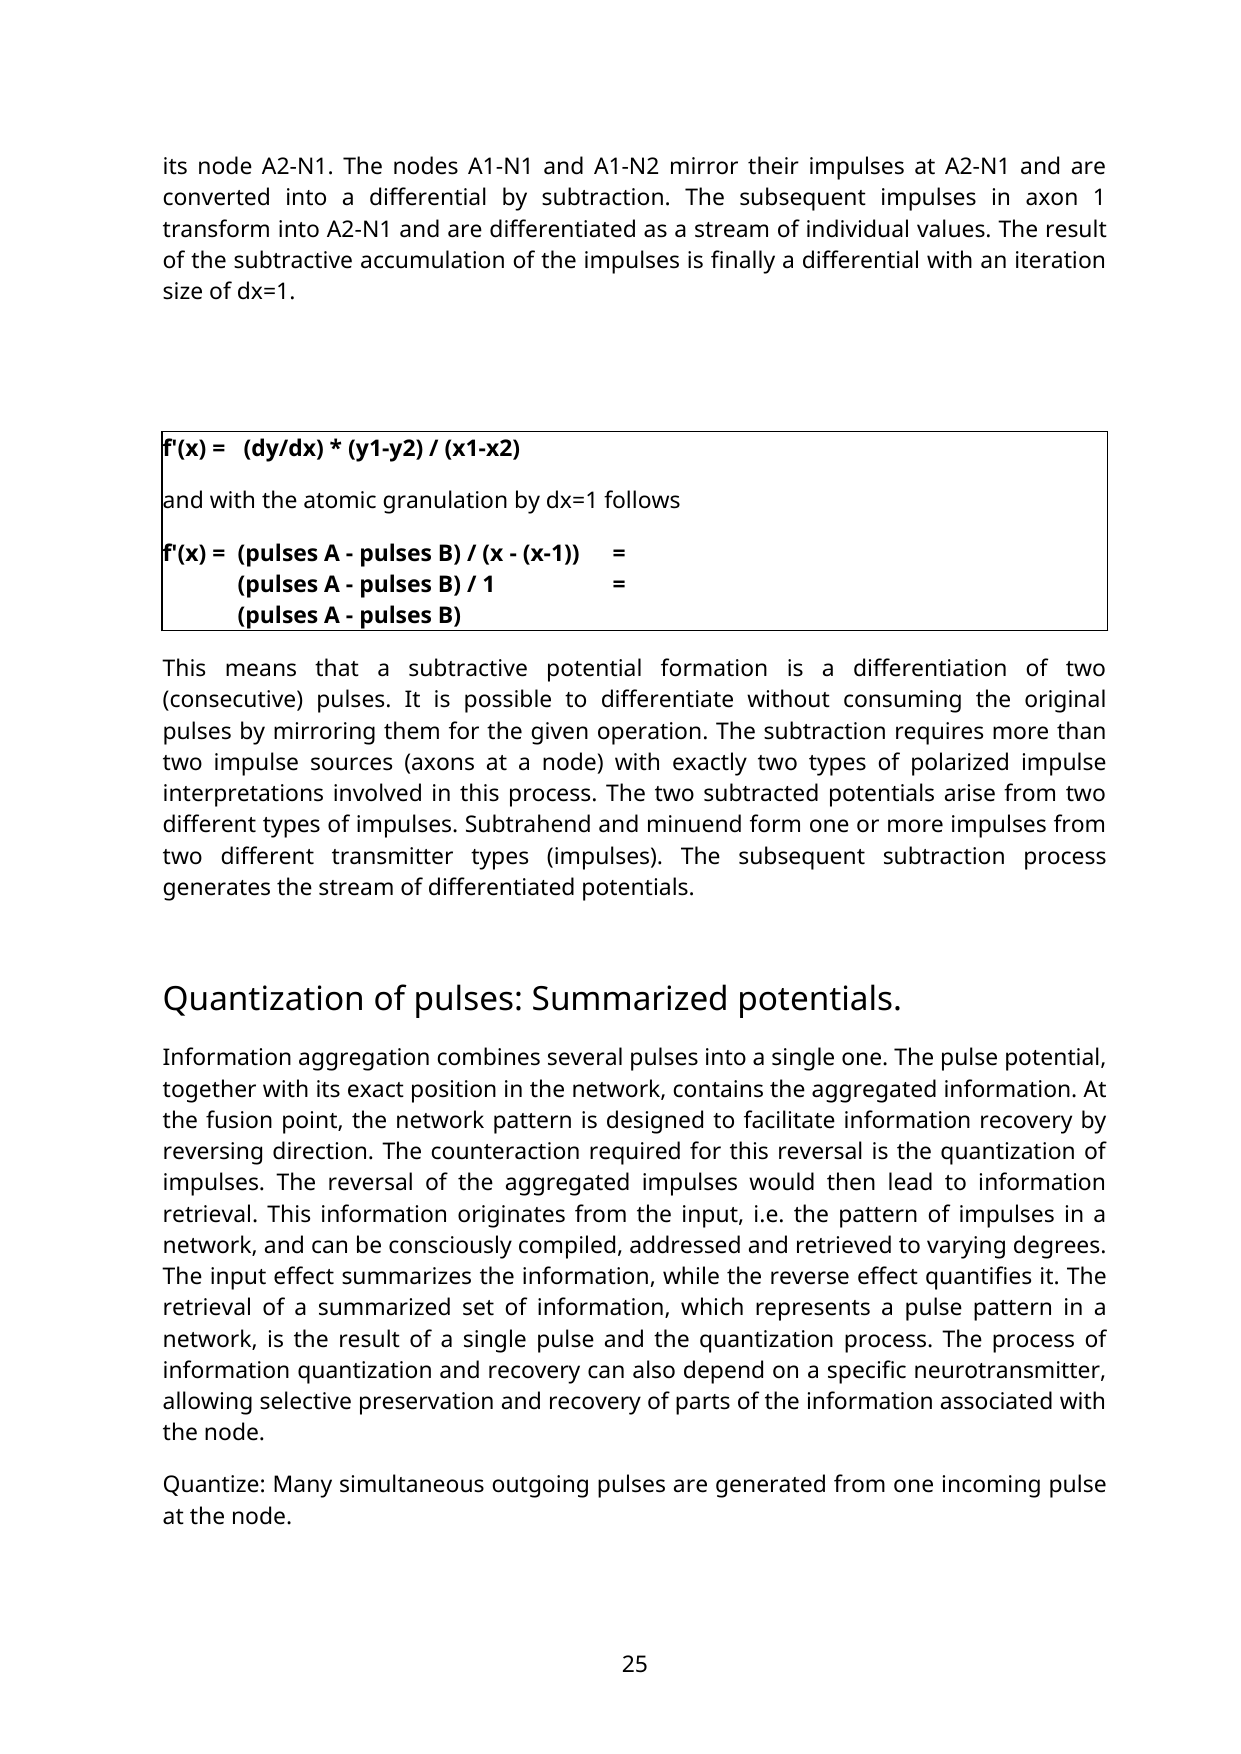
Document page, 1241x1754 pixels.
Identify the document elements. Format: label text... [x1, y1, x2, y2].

text This means that a subtractive potential formation is a differentiation of two (consecutive) pulses. It is possible to differentiate without consuming the original pulses by mirroring them for the given operation. The subtraction requires more than two impulse sources (axons at a node) with exactly two types of polarized impulse interpretations involved in this process. The two subtracted potentials arise from two different types of impulses. Subtrahend and minuend form one or more impulses from two different transmitter types (impulses). The subsequent subtraction process generates the stream of differentiated potentials. [162, 652, 1107, 902]
text and with the atomic granulation by dx=1 follows [163, 483, 1107, 516]
subtitle Quantization of pulses: Summarized potentials. [162, 975, 1090, 1020]
text Quantize: Many simultaneous outgoing pulses are generated from one incoming pulse at the node. [162, 1468, 1107, 1531]
text its node A2-N1. The nodes A1-N1 and A1-N2 mirror their impulses at A2-N1 and are converted into a differential by subtraction. The subsequent impulses in axon 1 transform into A2-N1 and are differentiated as a stream of individual values. The result of the subtractive accumulation of the impulses is finally a differential with an iteration size of dx=1. [162, 150, 1107, 306]
text Information aggregation combines several pulses into a single one. The pulse potential, together with its exact position in the network, contains the aggregated information. At the fusion point, the network pattern is designed to facilitate information recovery by reversing direction. The counteraction required for this reversal is the quantization of impulses. The reversal of the aggregated impulses would then lead to information retrieval. This information originates from the input, i.e. the pattern of impulses in a network, and can be consciously compiled, addressed and retrieved to varying degrees. The input effect summarizes the information, while the reverse effect quantifies it. The retrieval of a summarized set of information, which represents a pulse pattern in a network, is the result of a single pulse and the quantization process. The process of information quantization and recovery can also depend on a specific neurotransmitter, allowing selective preservation and recovery of parts of the information associated with the node. [162, 1041, 1107, 1447]
text f'(x) = (dy/dx) * (y1-y2) / (x1-x2) [163, 432, 1107, 463]
text f'(x) = (pulses A - pulses B) / (x - (x-1)) = (pulses A - pulses B) / 1 = (pulses A - pulses B) [163, 535, 1107, 630]
